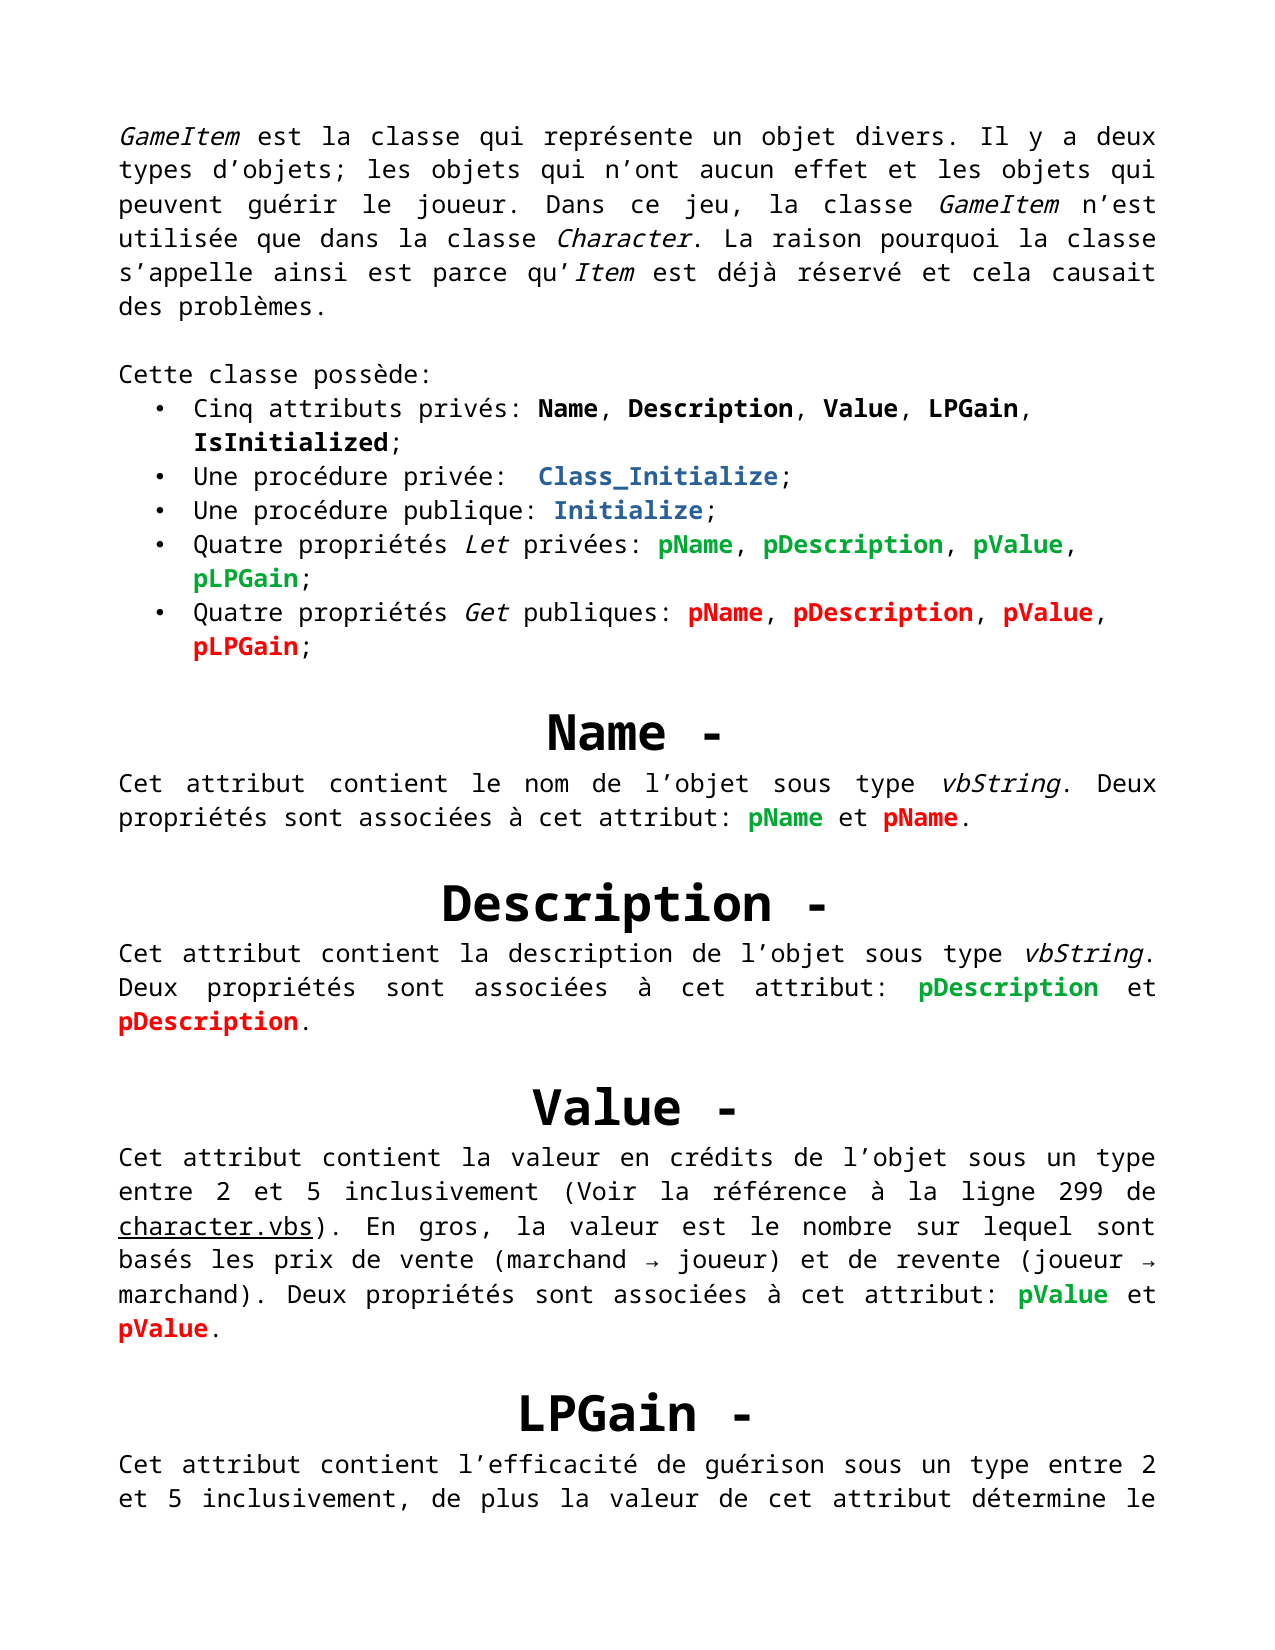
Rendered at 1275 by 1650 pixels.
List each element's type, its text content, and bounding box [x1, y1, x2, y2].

text Cet attribut contient la description de l’objet sous type vbString. Deux propriétés sont associées à cet attribut: pDescription et pDescription. [118, 936, 1157, 1038]
text GameItem est la classe qui représente un objet divers. Il y a deux types d’objets; les objets qui n’ont aucun effet et les objets qui peuvent guérir le joueur. Dans ce jeu, la classe GameItem n’est utilisée que dans la classe Character. La raison pourquoi la classe s’appelle ainsi est parce qu’Item est déjà réservé et cela causait des problèmes. [118, 118, 1157, 322]
text LPGain - [118, 1378, 1157, 1447]
text Cet attribut contient l’efficacité de guérison sous un type entre 2 et 5 inclusivement, de plus la valeur de cet attribut détermine le [118, 1447, 1157, 1515]
text Cet attribut contient la valeur en crédits de l’objet sous un type entre 2 et 5 inclusivement (Voir la référence à la ligne 299 de character.vbs). En gros, la valeur est le nombre sur lequel sont basés les prix de vente (marchand → joueur) et de revente (joueur → marchand). Deux propriétés sont associées à cet attribut: pValue et pValue. [118, 1140, 1157, 1344]
list Cinq attributs privés: Name, Description, Value, LPGain, IsInitialized; [156, 391, 1157, 459]
text Description - [118, 867, 1157, 936]
list Une procédure privée: Class_Initialize; [156, 459, 1157, 493]
text Name - [118, 697, 1157, 765]
list Une procédure publique: Initialize; [156, 493, 1157, 527]
list Quatre propriétés Let privées: pName, pDescription, pValue, pLPGain; [156, 527, 1157, 595]
text Value - [118, 1072, 1157, 1140]
text Cet attribut contient le nom de l’objet sous type vbString. Deux propriétés sont associées à cet attribut: pName et pName. [118, 765, 1157, 833]
list Quatre propriétés Get publiques: pName, pDescription, pValue, pLPGain; [156, 595, 1157, 663]
text Cette classe possède: [118, 357, 1157, 391]
